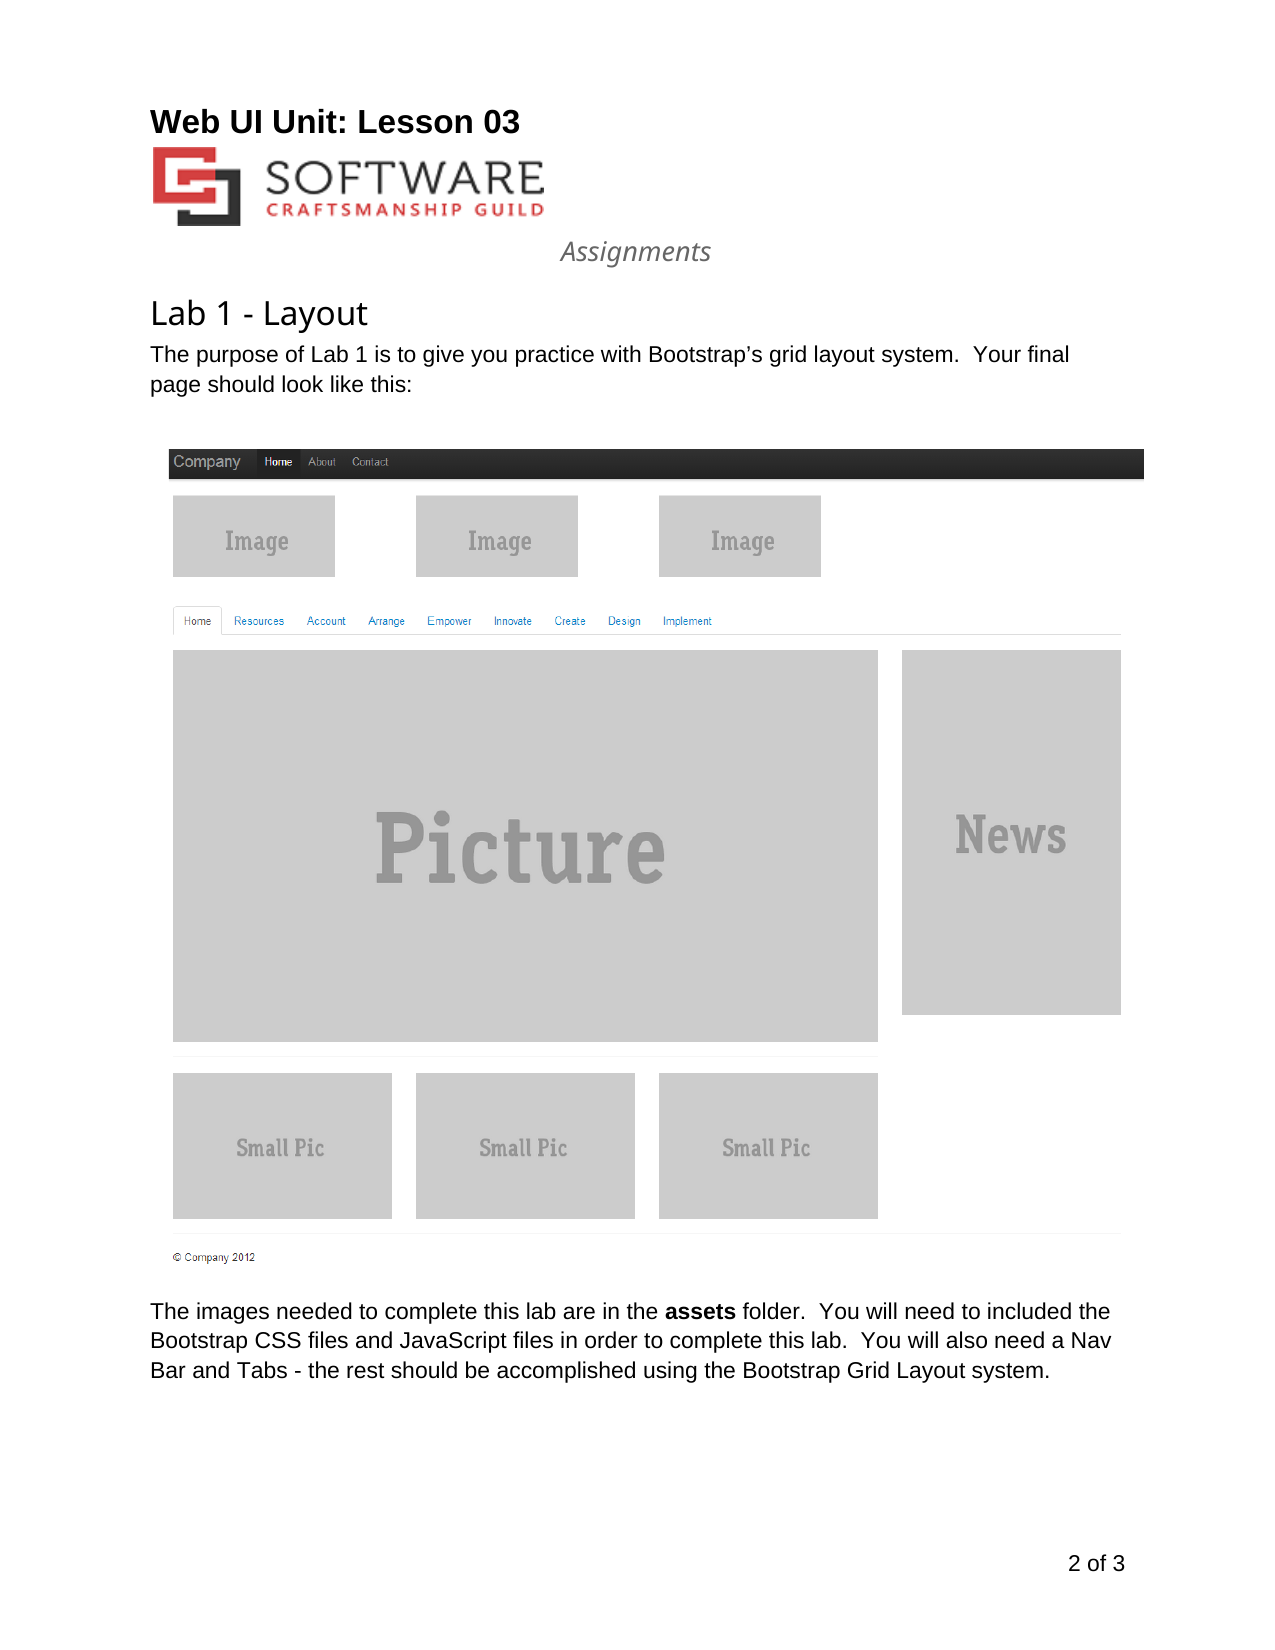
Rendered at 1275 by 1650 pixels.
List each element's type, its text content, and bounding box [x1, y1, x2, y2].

subtitle Lab 1 - Layout [150, 290, 1125, 335]
text The images needed to complete this lab are in the assets folder. You will need to included the Bootstrap CSS files and JavaScript files in order to complete this lab. You will also need a Nav Bar and Tabs - the rest should be accomplished using the Bootstrap Grid Layout system. [150, 1299, 1125, 1383]
text The purpose of Lab 1 is to give you practice with Bootstrap’s grid layout system. Your final page should look like this: [150, 342, 1125, 397]
picture [153, 147, 544, 226]
picture [168, 449, 1144, 1277]
